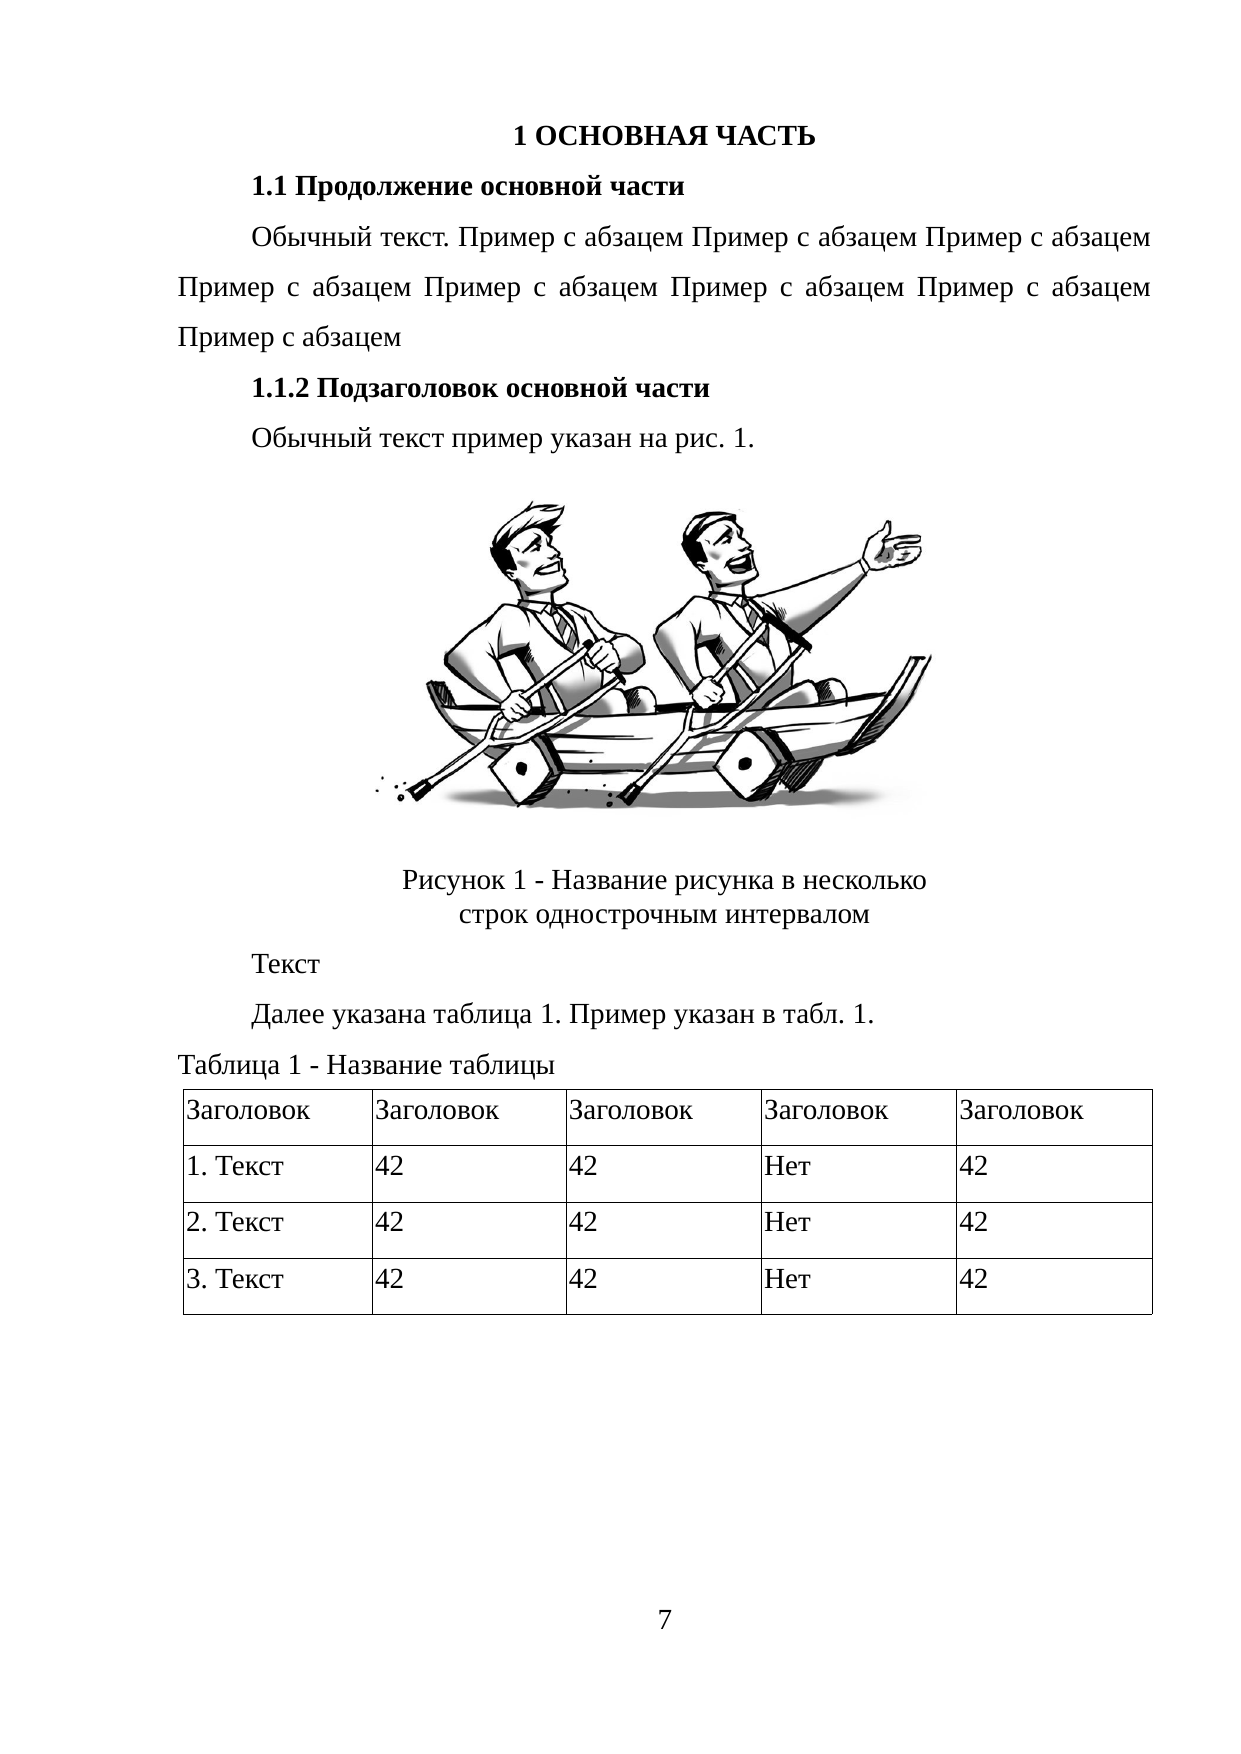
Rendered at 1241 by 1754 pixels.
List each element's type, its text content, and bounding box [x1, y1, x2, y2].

table_cell 42 [373, 1203, 566, 1258]
text Далее указана таблица 1. Пример указан в табл. 1. [177, 997, 1152, 1030]
table_cell 2. Текст [184, 1203, 372, 1258]
table_cell 1. Текст [184, 1146, 372, 1202]
text Обычный текст пример указан на рис. 1. [177, 420, 1152, 453]
text Рисунок 1 - Название рисунка в несколько строк однострочным интервалом [370, 863, 958, 929]
table_cell Нет [762, 1203, 956, 1258]
subtitle 1.1 Продолжение основной части [177, 168, 1152, 202]
table_cell 42 [567, 1259, 761, 1314]
table_cell 3. Текст [184, 1259, 372, 1314]
table_cell 42 [567, 1146, 761, 1202]
table_cell 42 [373, 1259, 566, 1314]
table_cell 42 [567, 1203, 761, 1258]
text Таблица 1 - Название таблицы [177, 1047, 1143, 1080]
table_cell 42 [957, 1259, 1152, 1314]
table_cell 42 [957, 1146, 1152, 1202]
subtitle 1 ОСНОВНАЯ ЧАСТЬ [177, 118, 1152, 152]
table_header Заголовок [184, 1090, 372, 1145]
table_cell 42 [957, 1203, 1152, 1258]
table_header Заголовок [567, 1090, 761, 1145]
text Текст [177, 470, 1152, 980]
table_cell Нет [762, 1259, 956, 1314]
table_cell Нет [762, 1146, 956, 1202]
picture [370, 470, 959, 863]
table_header Заголовок [762, 1090, 956, 1145]
table_header Заголовок [373, 1090, 566, 1145]
subtitle 1.1.2 Подзаголовок основной части [251, 370, 1152, 403]
table_cell 42 [373, 1146, 566, 1202]
table_header Заголовок [957, 1090, 1152, 1145]
text Обычный текст. Пример с абзацем Пример с абзацем Пример с абзацем Пример с абзацем Пример с абзацем Пример с абзацем Пример с абзацем Пример с абзацем [177, 219, 1152, 353]
